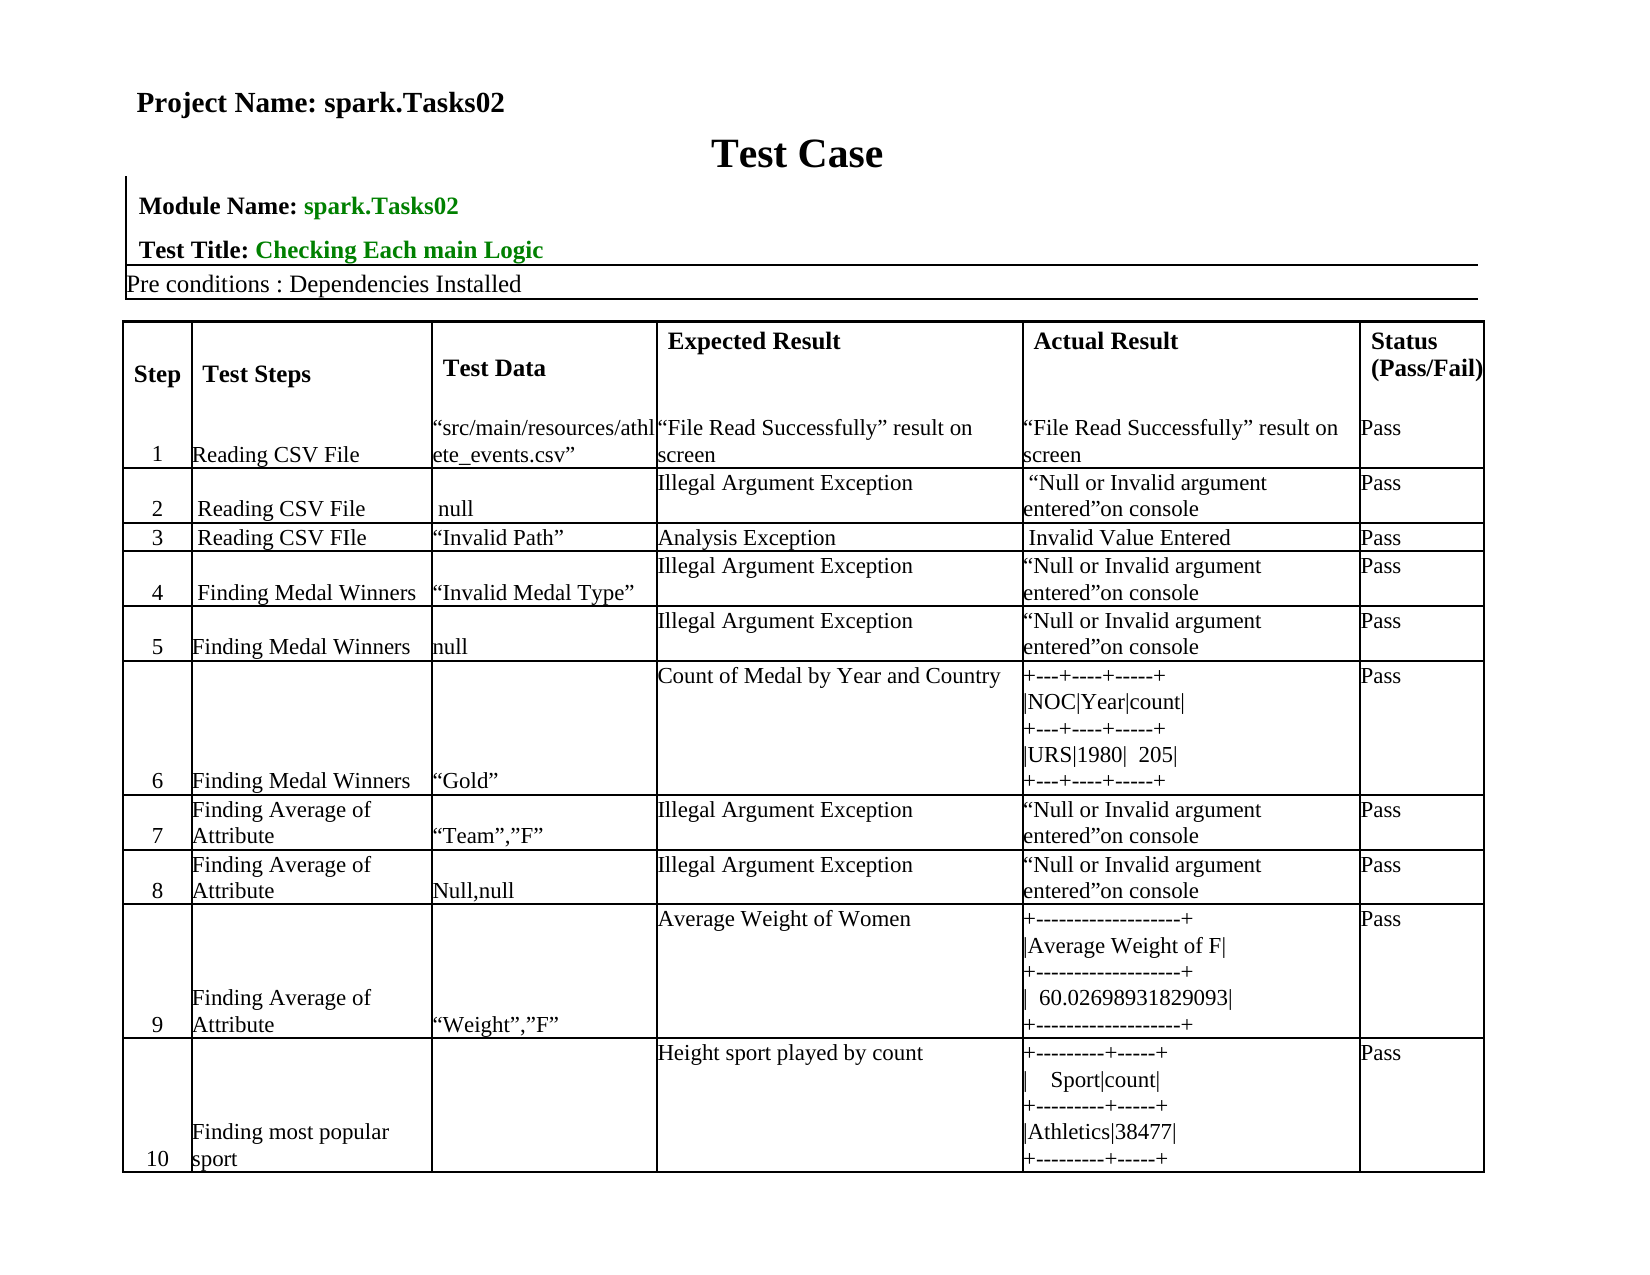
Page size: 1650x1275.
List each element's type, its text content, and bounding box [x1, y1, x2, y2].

table_cell “File Read Successfully” result on screen [658, 388, 1022, 467]
table_cell 1 [124, 388, 191, 467]
table_cell +---+----+-----+ |NOC|Year|count| +---+----+-----+ |URS|1980| 205| +---+----+-----+ [1024, 662, 1359, 794]
table_cell “Invalid Medal Type” [433, 552, 656, 605]
table_cell 4 [124, 552, 191, 605]
table_cell Module Name: spark.Tasks02 [127, 176, 1478, 220]
table_cell Pass [1361, 905, 1483, 1037]
table_cell Illegal Argument Exception [658, 552, 1022, 605]
table_cell 5 [124, 607, 191, 660]
table_cell Pass [1361, 469, 1483, 522]
table_cell Illegal Argument Exception [658, 469, 1022, 522]
table_cell Average Weight of Women [658, 905, 1022, 1037]
table_header Step [124, 323, 191, 388]
table_header Project Name: spark.Tasks02 [126, 73, 1478, 119]
table_header Status (Pass/Fail) [1361, 323, 1483, 388]
table_cell 9 [124, 905, 191, 1037]
table_cell 6 [124, 662, 191, 794]
table_cell “src/main/resources/athlete_events.csv” [433, 388, 656, 467]
table_cell Finding Medal Winners [193, 607, 431, 660]
table_cell Pass [1361, 607, 1483, 660]
table_cell “Null or Invalid argument entered”on console [1024, 607, 1359, 660]
table_cell Illegal Argument Exception [658, 607, 1022, 660]
table_cell “Team”,”F” [433, 796, 656, 848]
table_cell “File Read Successfully” result on screen [1024, 388, 1359, 467]
table_cell Finding Average of Attribute [193, 796, 431, 848]
table_cell Pass [1361, 388, 1483, 467]
table_cell Invalid Value Entered [1024, 524, 1359, 550]
table_cell 3 [124, 524, 191, 550]
table_cell Pass [1361, 524, 1483, 550]
table_cell Finding Medal Winners [193, 662, 431, 794]
table_cell “Null or Invalid argument entered”on console [1024, 469, 1359, 522]
table_cell Finding Average of Attribute [193, 905, 431, 1037]
table_cell “Null or Invalid argument entered”on console [1024, 796, 1359, 848]
table_cell null [433, 607, 656, 660]
table_cell “Weight”,”F” [433, 905, 656, 1037]
table_cell Count of Medal by Year and Country [658, 662, 1022, 794]
table_cell Pass [1361, 1039, 1483, 1171]
table_cell [433, 1039, 656, 1171]
table_cell 10 [124, 1039, 191, 1171]
table_cell Pass [1361, 662, 1483, 794]
table_cell Finding most popular sport [193, 1039, 431, 1171]
table_cell Pass [1361, 552, 1483, 605]
table_cell Reading CSV FIle [193, 524, 431, 550]
table_cell 2 [124, 469, 191, 522]
table_cell 7 [124, 796, 191, 848]
table_cell “Gold” [433, 662, 656, 794]
table_header Test Data [433, 323, 656, 388]
table_cell +---------+-----+ | Sport|count| +---------+-----+ |Athletics|38477| +---------+-----+ [1024, 1039, 1359, 1171]
table_cell Pre conditions : Dependencies Installed [127, 266, 1478, 297]
table_cell “Null or Invalid argument entered”on console [1024, 552, 1359, 605]
table_cell Illegal Argument Exception [658, 796, 1022, 848]
table_cell Illegal Argument Exception [658, 851, 1022, 903]
table_cell +-------------------+ |Average Weight of F| +-------------------+ | 60.02698931829093| +-------------------+ [1024, 905, 1359, 1037]
table_header Test Steps [193, 323, 431, 388]
table_cell Reading CSV File [193, 469, 431, 522]
table_cell Pass [1361, 796, 1483, 848]
table_cell “Null or Invalid argument entered”on console [1024, 851, 1359, 903]
table_header Expected Result [658, 323, 1022, 388]
table_cell Test Case [126, 119, 1478, 176]
table_cell 8 [124, 851, 191, 903]
table_cell Test Title: Checking Each main Logic [127, 220, 1478, 264]
table_cell “Invalid Path” [433, 524, 656, 550]
table_header Actual Result [1024, 323, 1359, 388]
table_cell Pass [1361, 851, 1483, 903]
table_cell null [433, 469, 656, 522]
table_cell Reading CSV File [193, 388, 431, 467]
table_cell Analysis Exception [658, 524, 1022, 550]
table_cell Height sport played by count [658, 1039, 1022, 1171]
table_cell Null,null [433, 851, 656, 903]
table_cell Finding Average of Attribute [193, 851, 431, 903]
table_cell Finding Medal Winners [193, 552, 431, 605]
